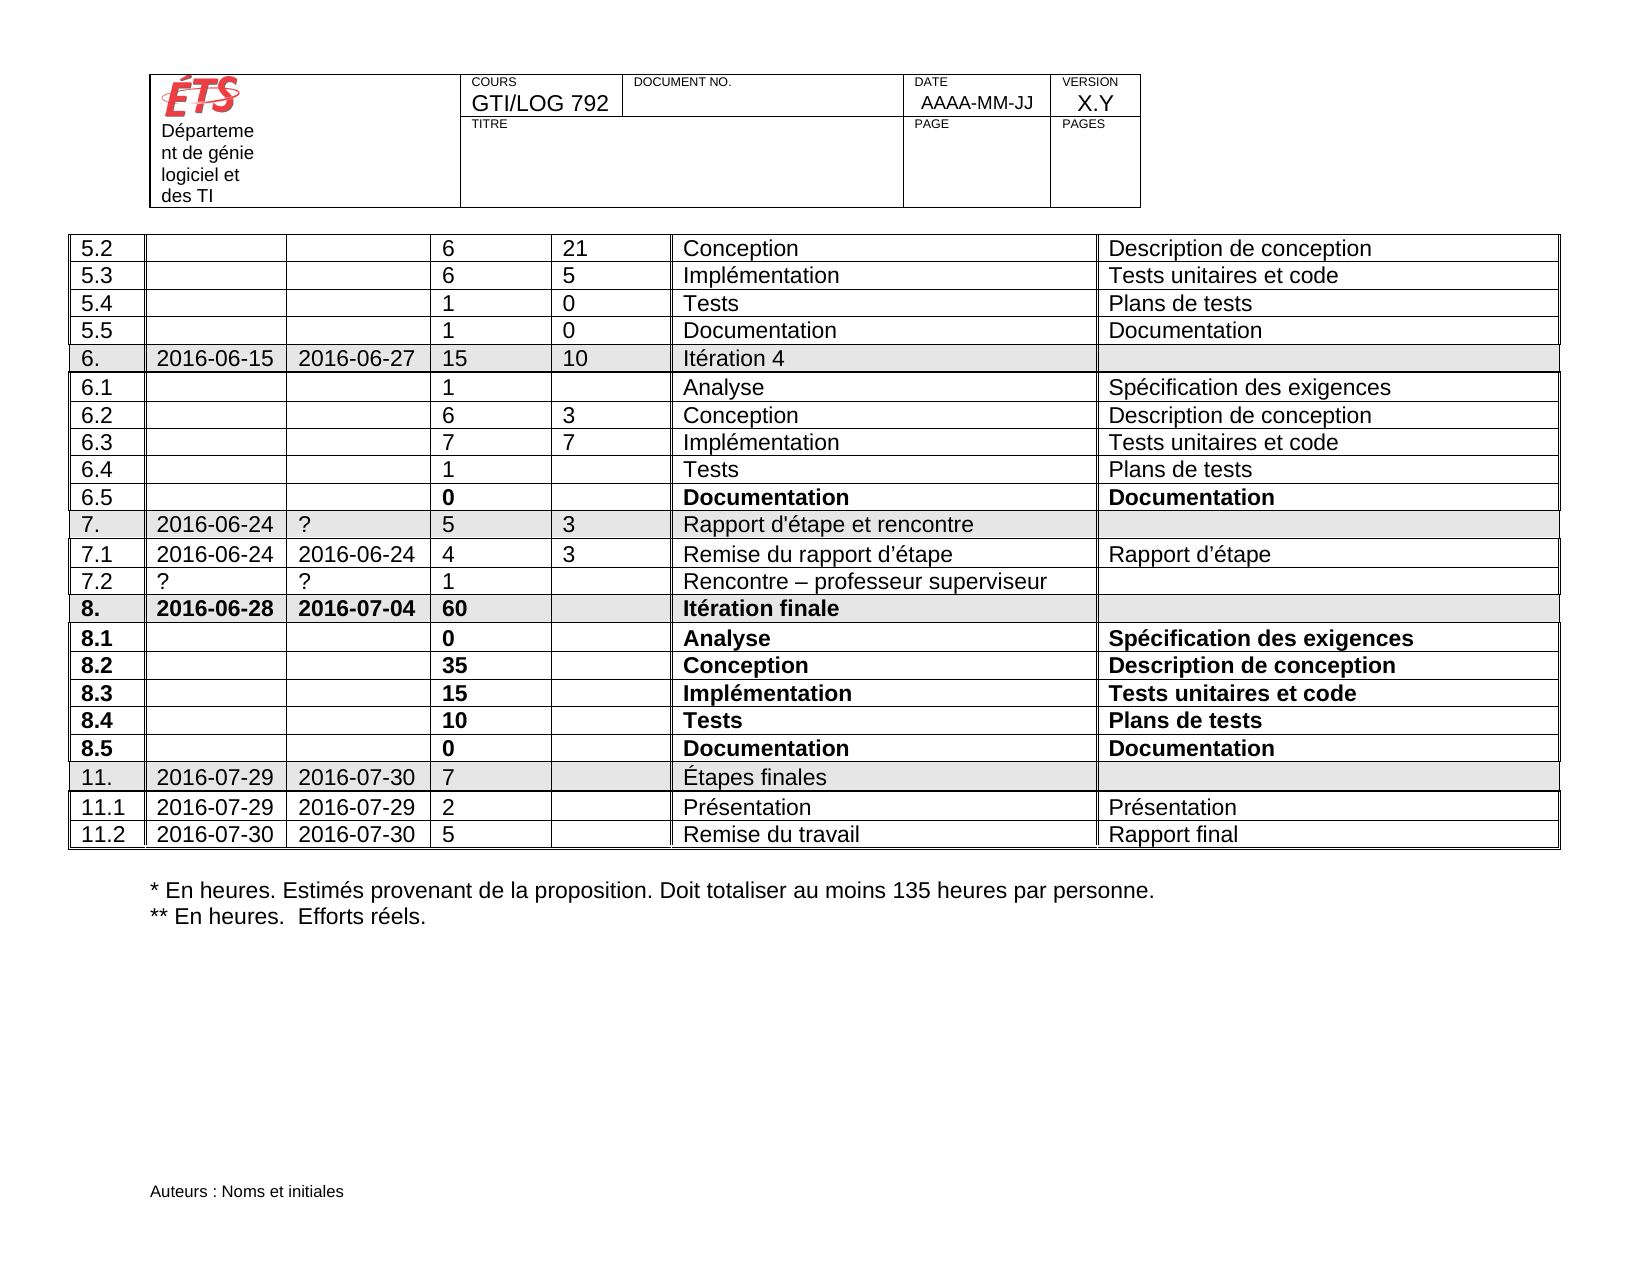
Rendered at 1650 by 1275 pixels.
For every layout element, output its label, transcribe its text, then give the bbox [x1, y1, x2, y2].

table_cell 7.2 [71, 568, 144, 594]
table_cell [287, 735, 430, 761]
table_cell Tests [673, 290, 1096, 316]
table_cell 2 [431, 792, 551, 820]
table_cell [147, 456, 286, 483]
table_cell 2016-06-27 [287, 345, 430, 371]
table_cell Analyse [673, 373, 1096, 401]
table_cell ? [287, 568, 430, 594]
table_cell Documentation [1099, 317, 1558, 344]
table_cell [287, 373, 430, 401]
table_cell Tests unitaires et code [1099, 680, 1558, 706]
table_cell [287, 652, 430, 679]
table_cell 6 [431, 235, 551, 261]
table_cell 8. [70, 595, 144, 622]
table_cell Étapes finales [673, 762, 1096, 790]
table_cell 2016-07-29 [287, 792, 430, 820]
table_cell [147, 623, 286, 651]
table_cell Spécification des exigences [1099, 623, 1558, 651]
table_cell Documentation [1099, 735, 1558, 761]
table_cell [287, 262, 430, 289]
table_cell 2016-06-15 [147, 345, 286, 371]
table_cell 5 [431, 821, 551, 847]
table_cell 8.3 [71, 680, 144, 706]
table_cell 6 [431, 402, 551, 428]
table_cell 10 [431, 707, 551, 733]
table_cell Rapport final [1097, 821, 1558, 847]
table_cell 3 [552, 511, 670, 537]
text ** En heures. Efforts réels. [150, 903, 1500, 929]
table_cell Tests unitaires et code [1099, 262, 1558, 289]
table_cell 8.4 [71, 707, 144, 733]
table_cell Description de conception [1099, 235, 1558, 261]
table_cell Tests [673, 707, 1096, 733]
table_cell 1 [431, 456, 551, 483]
table_cell Documentation [673, 484, 1096, 510]
table_cell [147, 317, 286, 344]
table_cell Conception [673, 402, 1096, 428]
table_cell 7 [552, 429, 670, 455]
table_cell [287, 429, 430, 455]
table_cell Présentation [673, 792, 1096, 820]
table_cell [552, 762, 670, 790]
table_cell [1099, 595, 1559, 622]
table_cell Documentation [673, 735, 1096, 761]
table_cell [147, 262, 286, 289]
table_cell [287, 402, 430, 428]
table_cell Plans de tests [1099, 456, 1558, 483]
table_cell [287, 484, 430, 510]
table_cell 0 [552, 290, 670, 316]
table_cell Spécification des exigences [1099, 373, 1558, 401]
table_cell [147, 373, 286, 401]
table_cell Conception [673, 235, 1096, 261]
table_cell 1 [431, 317, 551, 344]
table_cell [147, 429, 286, 455]
table_cell 7 [431, 762, 551, 790]
table_cell Analyse [673, 623, 1096, 651]
table_cell Plans de tests [1099, 707, 1558, 733]
table_cell Itération 4 [673, 345, 1096, 371]
table_cell [1099, 762, 1559, 790]
table_cell 5.5 [71, 317, 144, 344]
table_cell Plans de tests [1099, 290, 1558, 316]
table_cell [147, 235, 286, 261]
table_cell [287, 456, 430, 483]
table_cell [552, 623, 670, 651]
table_cell 35 [431, 652, 551, 679]
table_cell [552, 792, 670, 820]
table_cell [287, 707, 430, 733]
table_cell 2016-06-24 [147, 539, 286, 567]
table_cell Rencontre – professeur superviseur [673, 568, 1096, 594]
table_cell 5 [431, 511, 551, 537]
table_cell Implémentation [673, 262, 1096, 289]
table_cell 2016-07-30 [287, 821, 430, 847]
table_cell 15 [431, 680, 551, 706]
text * En heures. Estimés provenant de la proposition. Doit totaliser au moins 135 heures par personne. [150, 877, 1500, 903]
table_cell 2016-06-28 [147, 595, 286, 622]
table_cell 6 [431, 262, 551, 289]
table_cell [1099, 511, 1559, 537]
table_cell [552, 484, 670, 510]
table_cell ? [147, 568, 286, 594]
table_cell [552, 595, 670, 622]
table_cell ? [287, 511, 430, 537]
table_cell 0 [552, 317, 670, 344]
table_cell [287, 680, 430, 706]
table_cell Remise du rapport d’étape [673, 539, 1096, 567]
table_cell Présentation [1099, 792, 1558, 820]
table_cell [552, 707, 670, 733]
picture [161, 75, 240, 117]
table_cell Description de conception [1099, 652, 1558, 679]
table_cell Implémentation [673, 680, 1096, 706]
table_cell 21 [552, 235, 670, 261]
table_cell Documentation [1099, 484, 1558, 510]
table_cell 5.4 [71, 290, 144, 316]
table_cell 1 [431, 290, 551, 316]
table_cell 2016-07-29 [147, 792, 286, 820]
table_cell 5.3 [71, 262, 144, 289]
table_cell 7.1 [71, 539, 144, 567]
table_cell Documentation [673, 317, 1096, 344]
table_cell 60 [431, 595, 551, 622]
table_cell Tests [673, 456, 1096, 483]
table_cell 11.2 [71, 821, 145, 847]
table_cell [552, 680, 670, 706]
table_cell [287, 235, 430, 261]
table_cell 2016-07-30 [145, 821, 286, 847]
table_cell 8.1 [71, 623, 144, 651]
table_cell [1099, 345, 1559, 371]
table_cell 0 [431, 623, 551, 651]
table_cell 7 [431, 429, 551, 455]
table_cell Itération finale [673, 595, 1096, 622]
table_cell 0 [431, 735, 551, 761]
table_cell 11.1 [71, 792, 144, 820]
table_cell Conception [673, 652, 1096, 679]
table_cell [552, 821, 672, 847]
table_cell 10 [552, 345, 670, 371]
table_cell [552, 735, 670, 761]
table_cell 5 [552, 262, 670, 289]
table_cell 3 [552, 539, 670, 567]
table_cell [147, 290, 286, 316]
table_cell [552, 652, 670, 679]
table_cell 6.1 [71, 373, 144, 401]
table_cell [287, 290, 430, 316]
table_cell [287, 623, 430, 651]
table_cell 6.4 [71, 456, 144, 483]
table_cell 11. [70, 762, 144, 790]
table_cell [147, 680, 286, 706]
table_cell 3 [552, 402, 670, 428]
table_cell 6.2 [71, 402, 144, 428]
table_cell 6.3 [71, 429, 144, 455]
table_cell [1099, 568, 1558, 594]
table_cell 2016-07-04 [287, 595, 430, 622]
table_cell [147, 402, 286, 428]
table_cell [147, 707, 286, 733]
table_cell Rapport d'étape et rencontre [673, 511, 1096, 537]
table_cell [552, 373, 670, 401]
table_cell [552, 456, 670, 483]
table_cell 15 [431, 345, 551, 371]
table_cell Remise du travail [672, 821, 1097, 847]
table_cell 6.5 [71, 484, 144, 510]
table_cell 2016-06-24 [287, 539, 430, 567]
table_cell 6. [70, 345, 144, 371]
table_cell 7. [70, 511, 144, 537]
table_cell 1 [431, 373, 551, 401]
table_cell Description de conception [1099, 402, 1558, 428]
table_cell 2016-07-29 [147, 762, 286, 790]
table_cell 1 [431, 568, 551, 594]
table_cell Rapport d’étape [1099, 539, 1558, 567]
table_cell [147, 652, 286, 679]
table_cell [147, 735, 286, 761]
table_cell [552, 568, 670, 594]
table_cell 2016-07-30 [287, 762, 430, 790]
table_cell Implémentation [673, 429, 1096, 455]
table_cell 0 [431, 484, 551, 510]
table_cell [147, 484, 286, 510]
table_cell 5.2 [71, 235, 144, 261]
table_cell 4 [431, 539, 551, 567]
table_cell Tests unitaires et code [1099, 429, 1558, 455]
table_cell [287, 317, 430, 344]
table_cell 8.2 [71, 652, 144, 679]
table_cell 2016-06-24 [147, 511, 286, 537]
table_cell 8.5 [71, 735, 144, 761]
